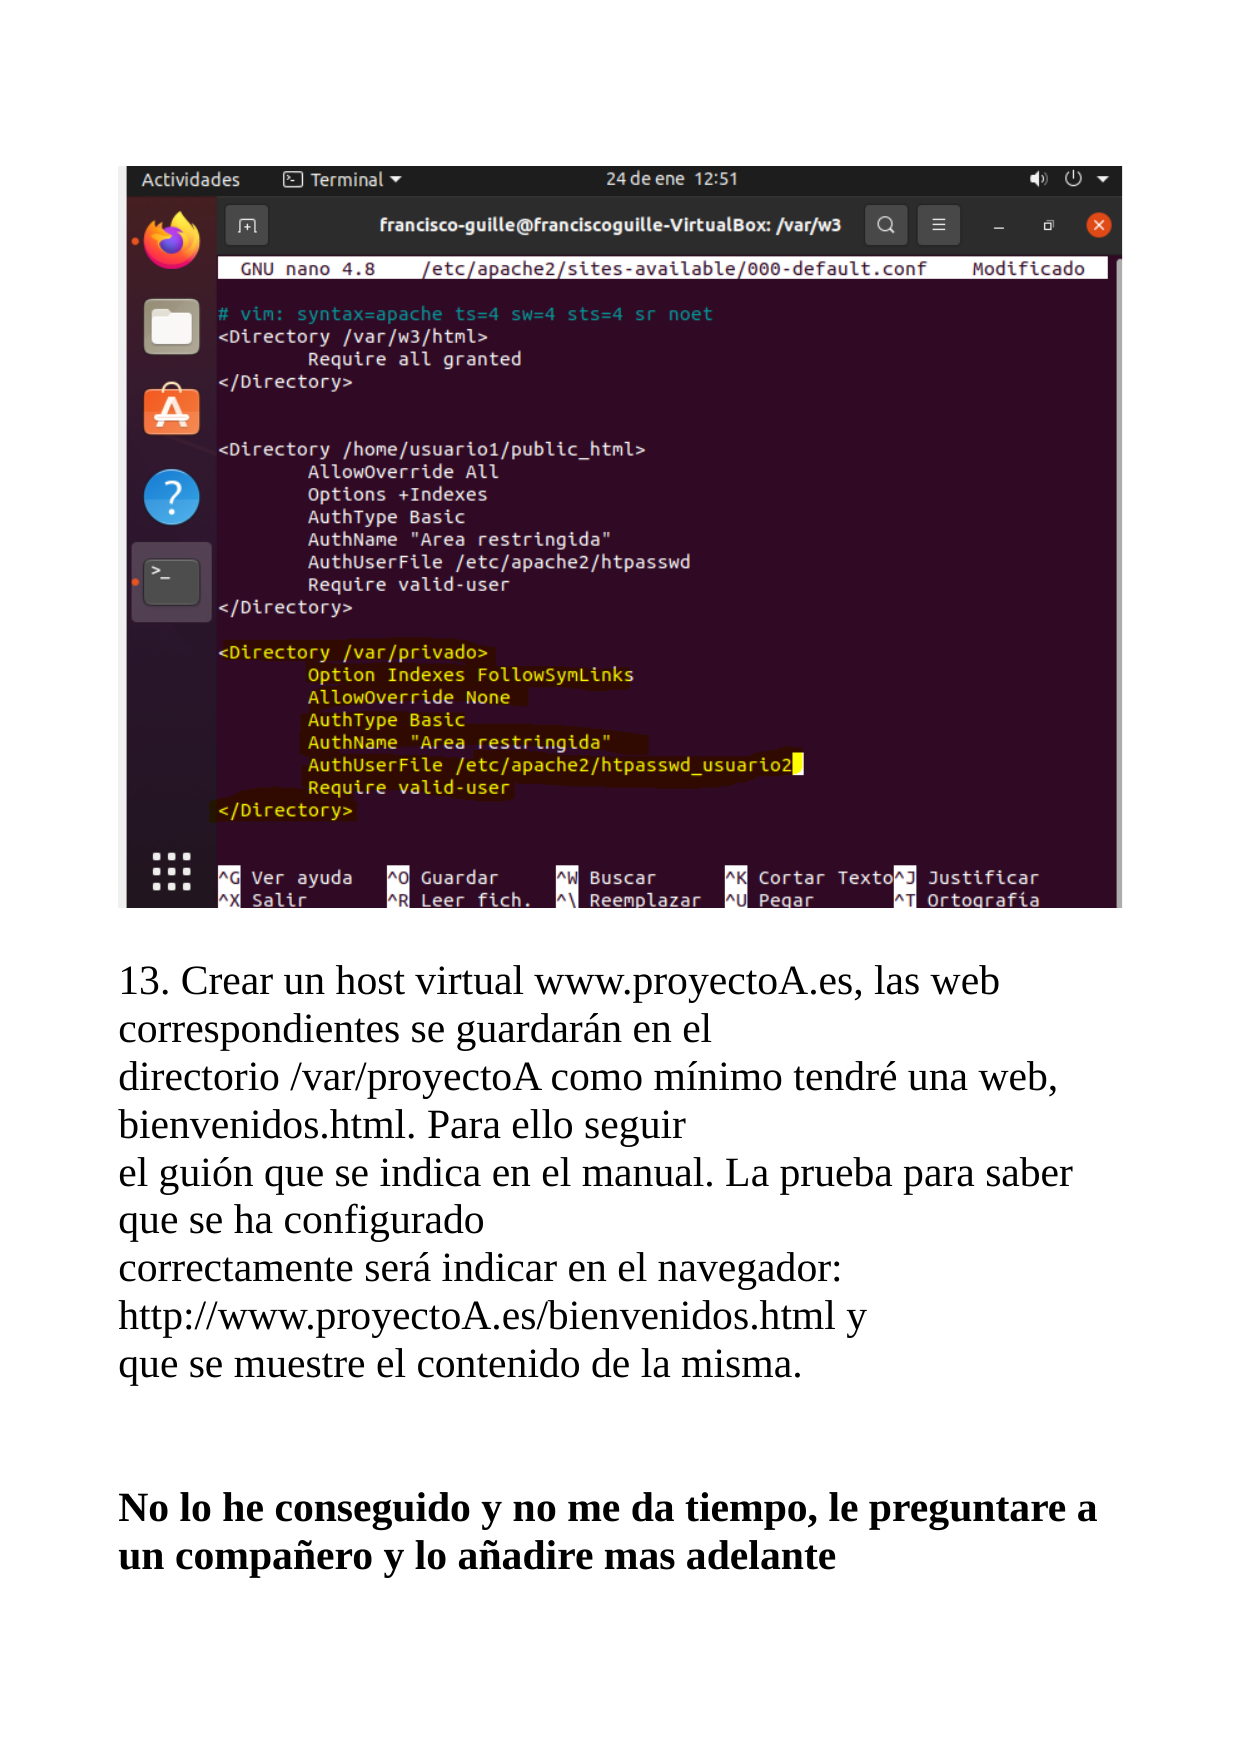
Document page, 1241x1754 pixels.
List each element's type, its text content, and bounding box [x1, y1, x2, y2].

text el guión que se indica en el manual. La prueba para saber que se ha configurado [118, 1147, 1122, 1243]
text No lo he conseguido y no me da tiempo, le preguntare a un compañero y lo añadire mas adelante [118, 1482, 1122, 1578]
text correctamente será indicar en el navegador: http://www.proyectoA.es/bienvenidos.html y [118, 1243, 1122, 1339]
text 13. Crear un host virtual www.proyectoA.es, las web correspondientes se guardarán en el [118, 955, 1122, 1051]
picture [118, 166, 1123, 908]
text que se muestre el contenido de la misma. [118, 1339, 1122, 1387]
text directorio /var/proyectoA como mínimo tendré una web, bienvenidos.html. Para ello seguir [118, 1051, 1122, 1147]
